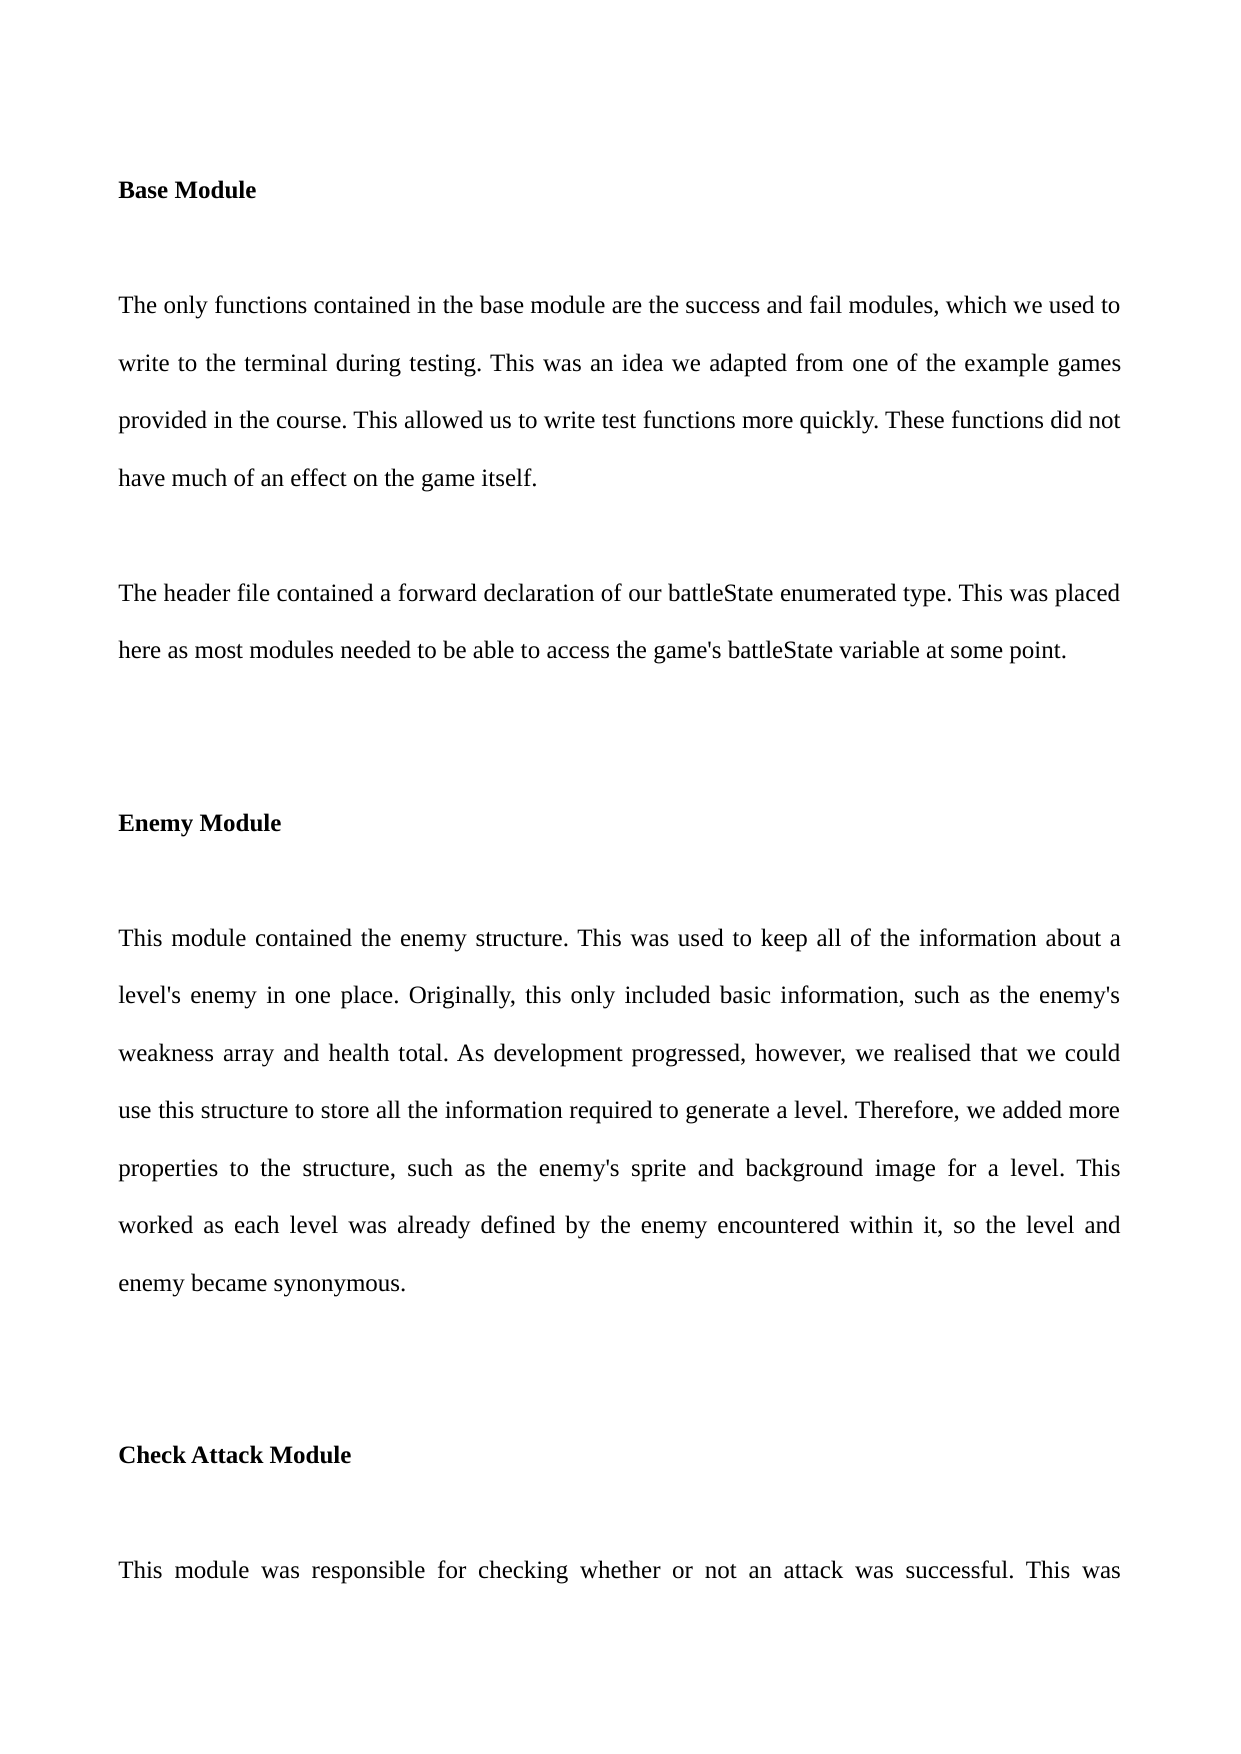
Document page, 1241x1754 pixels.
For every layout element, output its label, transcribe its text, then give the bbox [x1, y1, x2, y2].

text Enemy Module [118, 808, 1122, 837]
text Check Attack Module [118, 1441, 1122, 1469]
text This module was responsible for checking whether or not an attack was successful. This was [118, 1556, 1122, 1584]
text This module contained the enemy structure. This was used to keep all of the information about a level's enemy in one place. Originally, this only included basic information, such as the enemy's weakness array and health total. As development progressed, however, we realised that we could use this structure to store all the information required to generate a level. Therefore, we added more properties to the structure, such as the enemy's sprite and background image for a level. This worked as each level was already defined by the enemy encountered within it, so the level and enemy became synonymous. [118, 923, 1122, 1297]
text Base Module [118, 176, 1122, 204]
text The only functions contained in the base module are the success and fail modules, which we used to write to the terminal during testing. This was an idea we adapted from one of the example games provided in the course. This allowed us to write test functions more quickly. These functions did not have much of an effect on the game itself. [118, 291, 1122, 492]
text The header file contained a forward declaration of our battleState enumerated type. This was placed here as most modules needed to be able to access the game's battleState variable at some point. [118, 578, 1122, 664]
